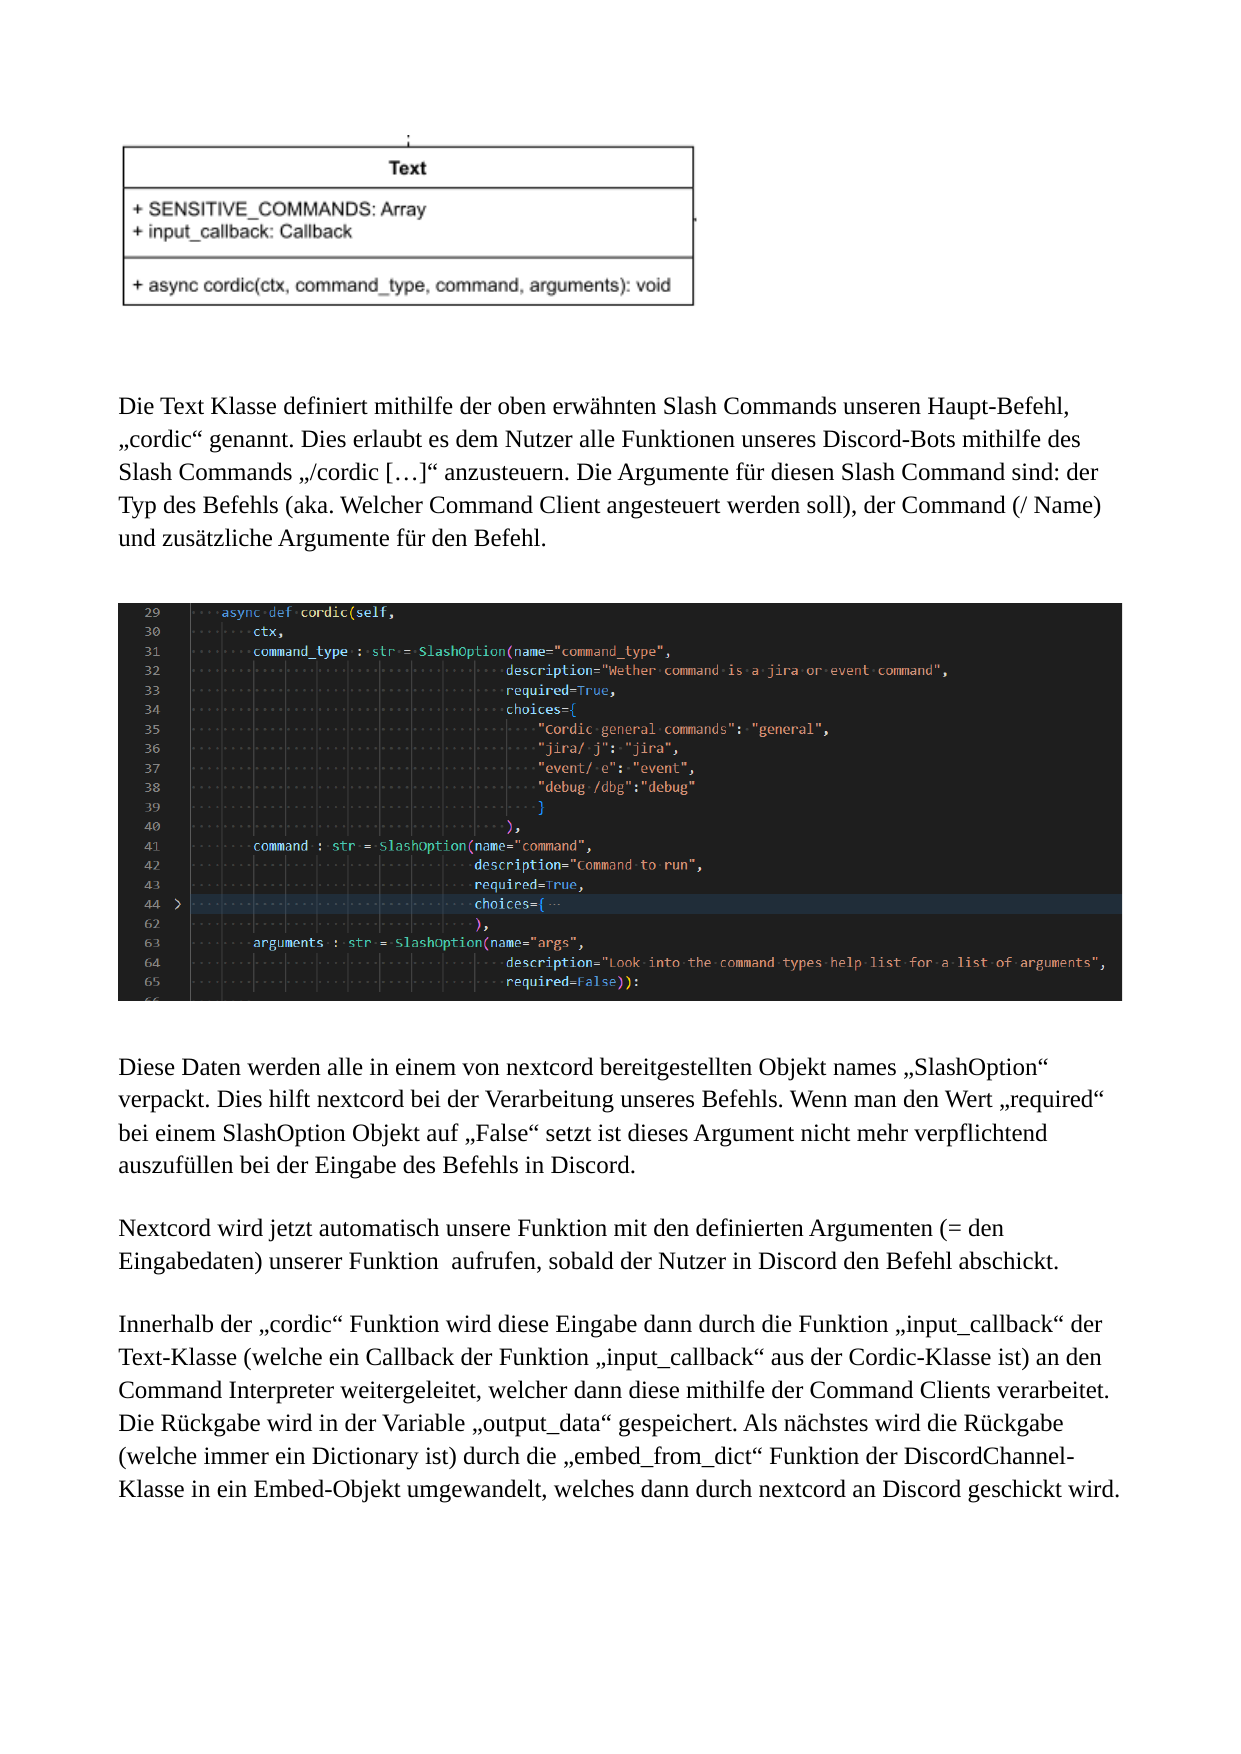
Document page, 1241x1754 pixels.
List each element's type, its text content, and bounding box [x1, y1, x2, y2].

text Nextcord wird jetzt automatisch unsere Funktion mit den definierten Argumenten (= den Eingabedaten) unserer Funktion aufrufen, sobald der Nutzer in Discord den Befehl abschickt. [118, 1213, 1122, 1275]
picture [118, 603, 1123, 1001]
text Die Text Klasse definiert mithilfe der oben erwähnten Slash Commands unseren Haupt-Befehl, „cordic“ genannt. Dies erlaubt es dem Nutzer alle Funktionen unseres Discord-Bots mithilfe des Slash Commands „/cordic […]“ anzusteuern. Die Argumente für diesen Slash Command sind: der Typ des Befehls (aka. Welcher Command Client angesteuert werden soll), der Command (/ Name) und zusätzliche Argumente für den Befehl. [118, 391, 1122, 552]
text Diese Daten werden alle in einem von nextcord bereitgestellten Objekt names „SlashOption“ verpackt. Dies hilft nextcord bei der Verarbeitung unseres Befehls. Wenn man den Wert „required“ bei einem SlashOption Objekt auf „False“ setzt ist dieses Argument nicht mehr verpflichtend auszufüllen bei der Eingabe des Befehls in Discord. [118, 1052, 1122, 1179]
text Innerhalb der „cordic“ Funktion wird diese Eingabe dann durch die Funktion „input_callback“ der Text-Klasse (welche ein Callback der Funktion „input_callback“ aus der Cordic-Klasse ist) an den Command Interpreter weitergeleitet, welcher dann diese mithilfe der Command Clients verarbeitet. Die Rückgabe wird in der Variable „output_data“ gespeichert. Als nächstes wird die Rückgabe (welche immer ein Dictionary ist) durch die „embed_from_dict“ Funktion der DiscordChannel-Klasse in ein Embed-Objekt umgewandelt, welches dann durch nextcord an Discord geschickt wird. [118, 1309, 1122, 1502]
